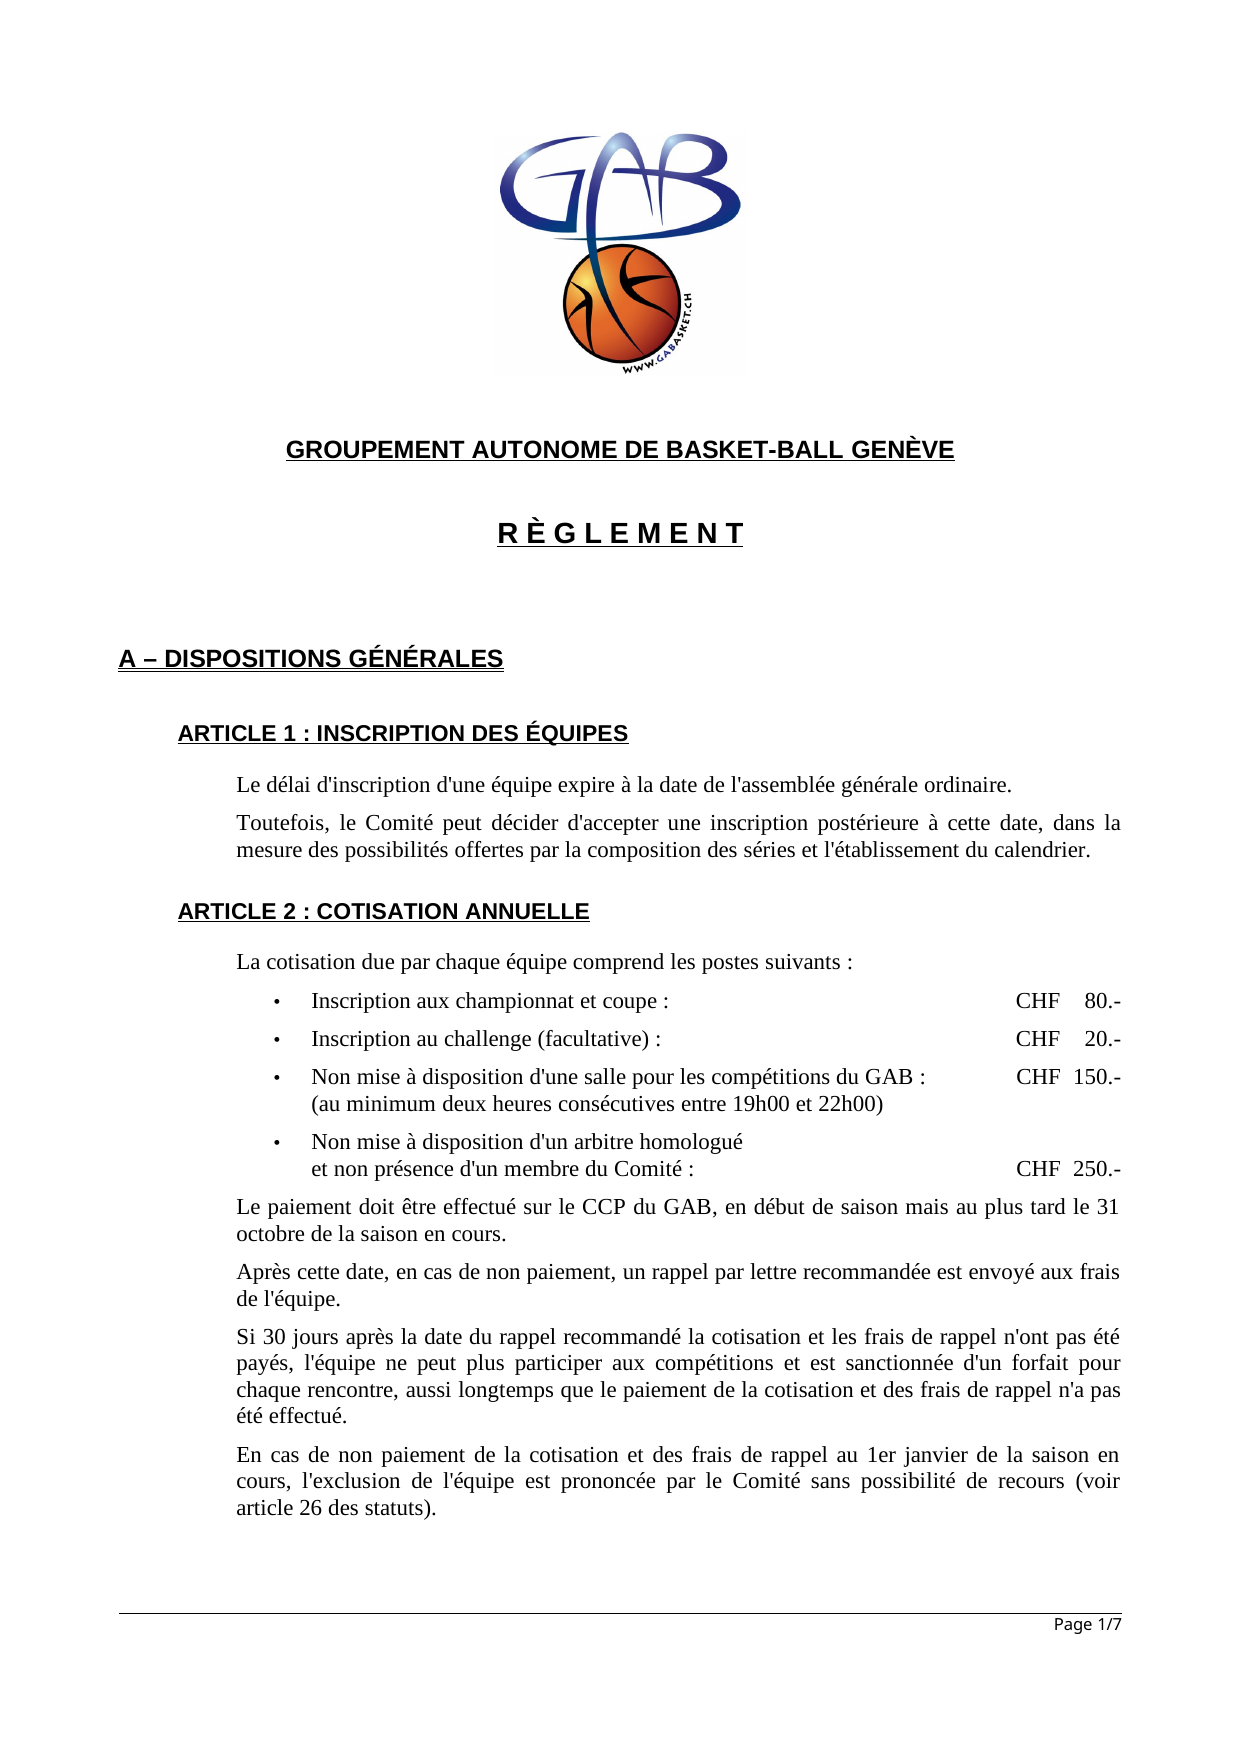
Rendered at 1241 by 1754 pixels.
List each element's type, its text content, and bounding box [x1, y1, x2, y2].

text La cotisation due par chaque équipe comprend les postes suivants : [236, 948, 1122, 975]
text Toutefois, le Comité peut décider d'accepter une inscription postérieure à cette date, dans la mesure des possibilités offertes par la composition des séries et l'établissement du calendrier. [236, 809, 1122, 862]
text Après cette date, en cas de non paiement, un rappel par lettre recommandée est envoyé aux frais de l'équipe. [236, 1258, 1122, 1311]
subtitle A – DISPOSITIONS GÉNÉRALES [118, 643, 1122, 672]
text GROUPEMENT AUTONOME DE BASKET-BALL Genève [118, 435, 1122, 464]
text Le paiement doit être effectué sur le CCP du GAB, en début de saison mais au plus tard le 31 octobre de la saison en cours. [236, 1193, 1122, 1246]
list Inscription aux championnat et coupe : CHF 80.- [274, 986, 1122, 1013]
text R è G L E M E N T [118, 516, 1122, 550]
list Inscription au challenge (facultative) : CHF 20.- [274, 1025, 1122, 1051]
list Non mise à disposition d'un arbitre homologué et non présence d'un membre du Comité : CHF 250.- [274, 1128, 1122, 1181]
text Si 30 jours après la date du rappel recommandé la cotisation et les frais de rappel n'ont pas été payés, l'équipe ne peut plus participer aux compétitions et est sanctionnée d'un forfait pour chaque rencontre, aussi longtemps que le paiement de la cotisation et des frais de rappel n'a pas été effectué. [236, 1323, 1122, 1429]
picture [493, 131, 747, 375]
text En cas de non paiement de la cotisation et des frais de rappel au 1er janvier de la saison en cours, l'exclusion de l'équipe est prononcée par le Comité sans possibilité de recours (voir article 26 des statuts). [236, 1441, 1122, 1520]
subtitle ARTICLE 2 : COTISATION ANNUELLE [177, 897, 1122, 924]
subtitle ARTICLE 1 : INSCRIPTION DES ÉQUIPES [177, 720, 1122, 747]
text Le délai d'inscription d'une équipe expire à la date de l'assemblée générale ordinaire. [236, 771, 1122, 797]
list Non mise à disposition d'une salle pour les compétitions du GAB : CHF 150.- (au minimum deux heures consécutives entre 19h00 et 22h00) [274, 1063, 1122, 1116]
